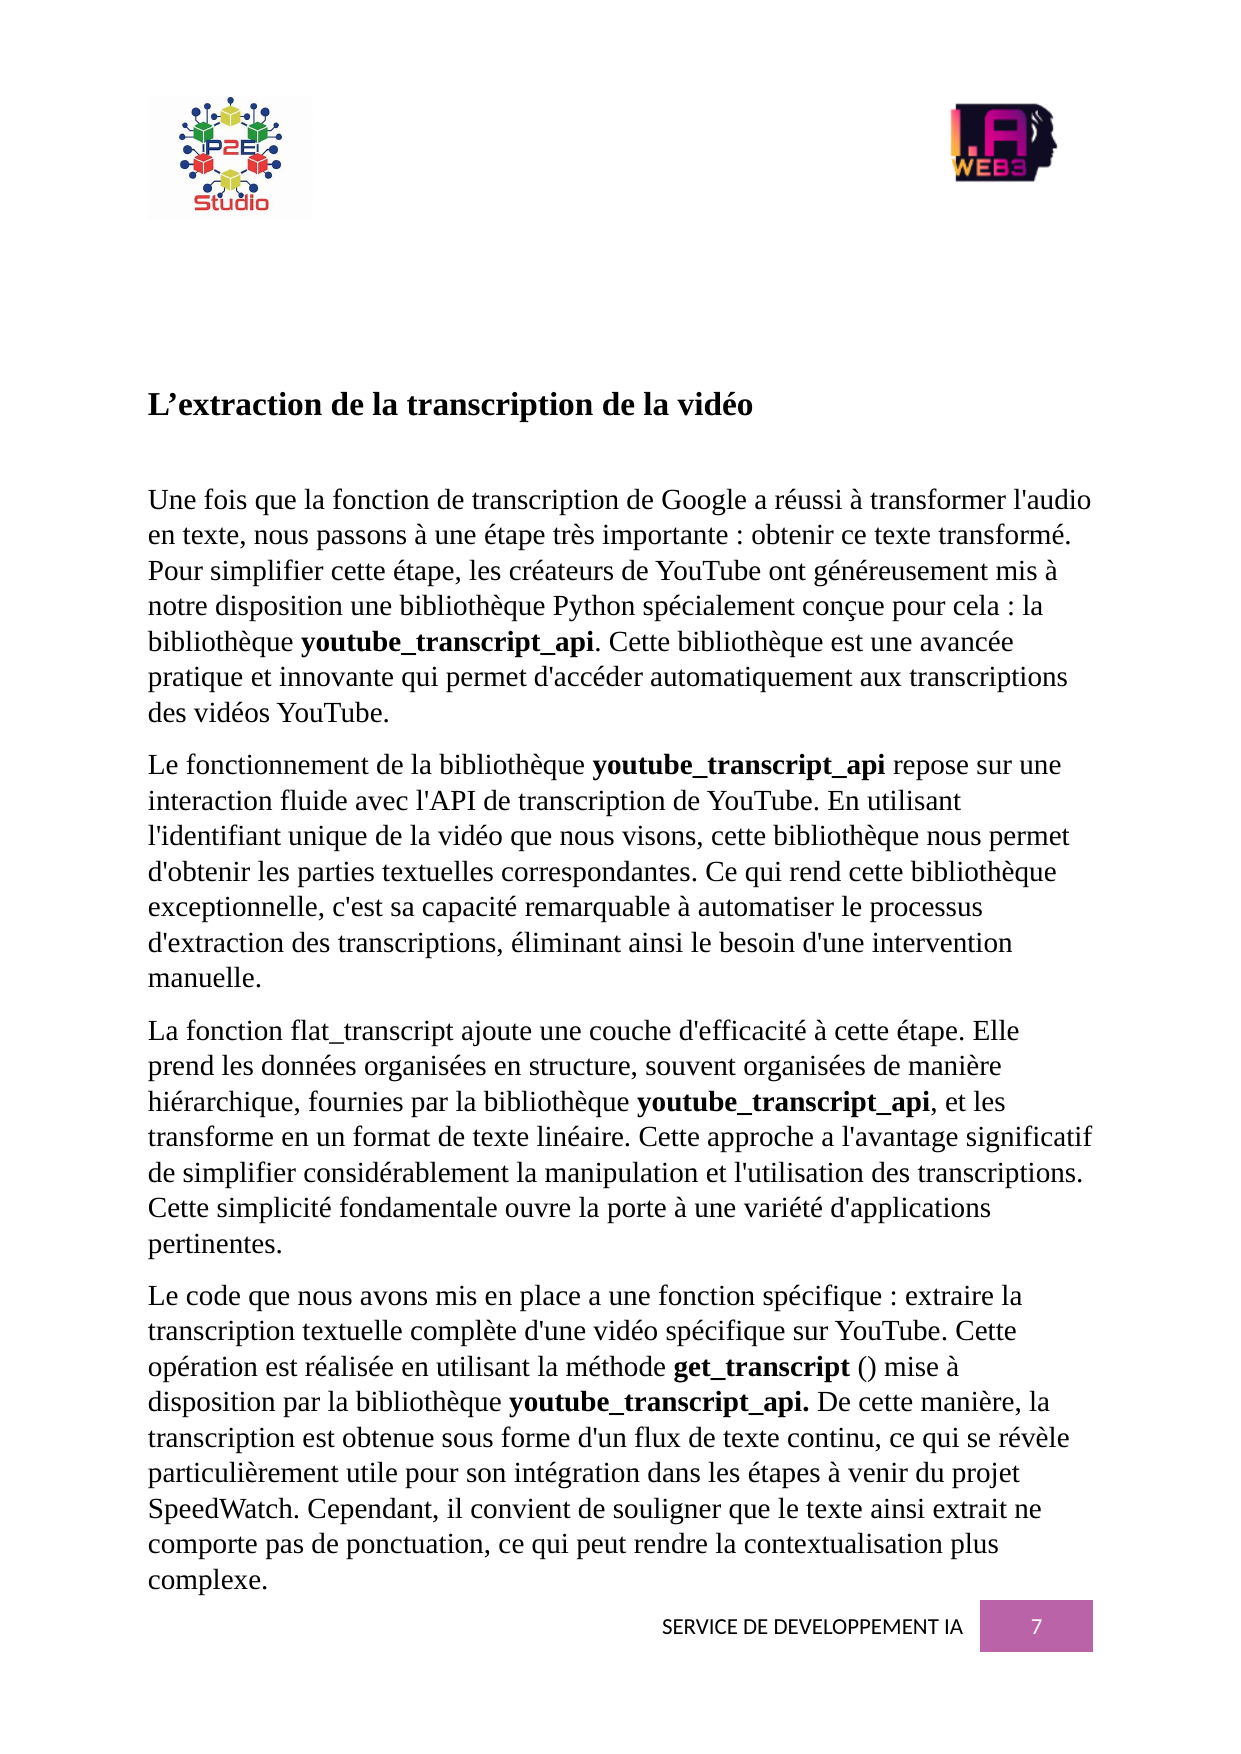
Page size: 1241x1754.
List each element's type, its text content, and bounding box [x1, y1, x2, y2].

subtitle L’extraction de la transcription de la vidéo [148, 384, 1093, 422]
text Une fois que la fonction de transcription de Google a réussi à transformer l'audio en texte, nous passons à une étape très importante : obtenir ce texte transformé. Pour simplifier cette étape, les créateurs de YouTube ont généreusement mis à notre disposition une bibliothèque Python spécialement conçue pour cela : la bibliothèque youtube_transcript_api. Cette bibliothèque est une avancée pratique et innovante qui permet d'accéder automatiquement aux transcriptions des vidéos YouTube. [148, 482, 1093, 729]
text Le fonctionnement de la bibliothèque youtube_transcript_api repose sur une interaction fluide avec l'API de transcription de YouTube. En utilisant l'identifiant unique de la vidéo que nous visons, cette bibliothèque nous permet d'obtenir les parties textuelles correspondantes. Ce qui rend cette bibliothèque exceptionnelle, c'est sa capacité remarquable à automatiser le processus d'extraction des transcriptions, éliminant ainsi le besoin d'une intervention manuelle. [148, 747, 1093, 994]
text Le code que nous avons mis en place a une fonction spécifique : extraire la transcription textuelle complète d'une vidéo spécifique sur YouTube. Cette opération est réalisée en utilisant la méthode get_transcript () mise à disposition par la bibliothèque youtube_transcript_api. De cette manière, la transcription est obtenue sous forme d'un flux de texte continu, ce qui se révèle particulièrement utile pour son intégration dans les étapes à venir du projet SpeedWatch. Cependant, il convient de souligner que le texte ainsi extrait ne comporte pas de ponctuation, ce qui peut rendre la contextualisation plus complexe. [148, 1278, 1093, 1596]
text La fonction flat_transcript ajoute une couche d'efficacité à cette étape. Elle prend les données organisées en structure, souvent organisées de manière hiérarchique, fournies par la bibliothèque youtube_transcript_api, et les transforme en un format de texte linéaire. Cette approche a l'avantage significatif de simplifier considérablement la manipulation et l'utilisation des transcriptions. Cette simplicité fondamentale ouvre la porte à une variété d'applications pertinentes. [148, 1013, 1093, 1259]
